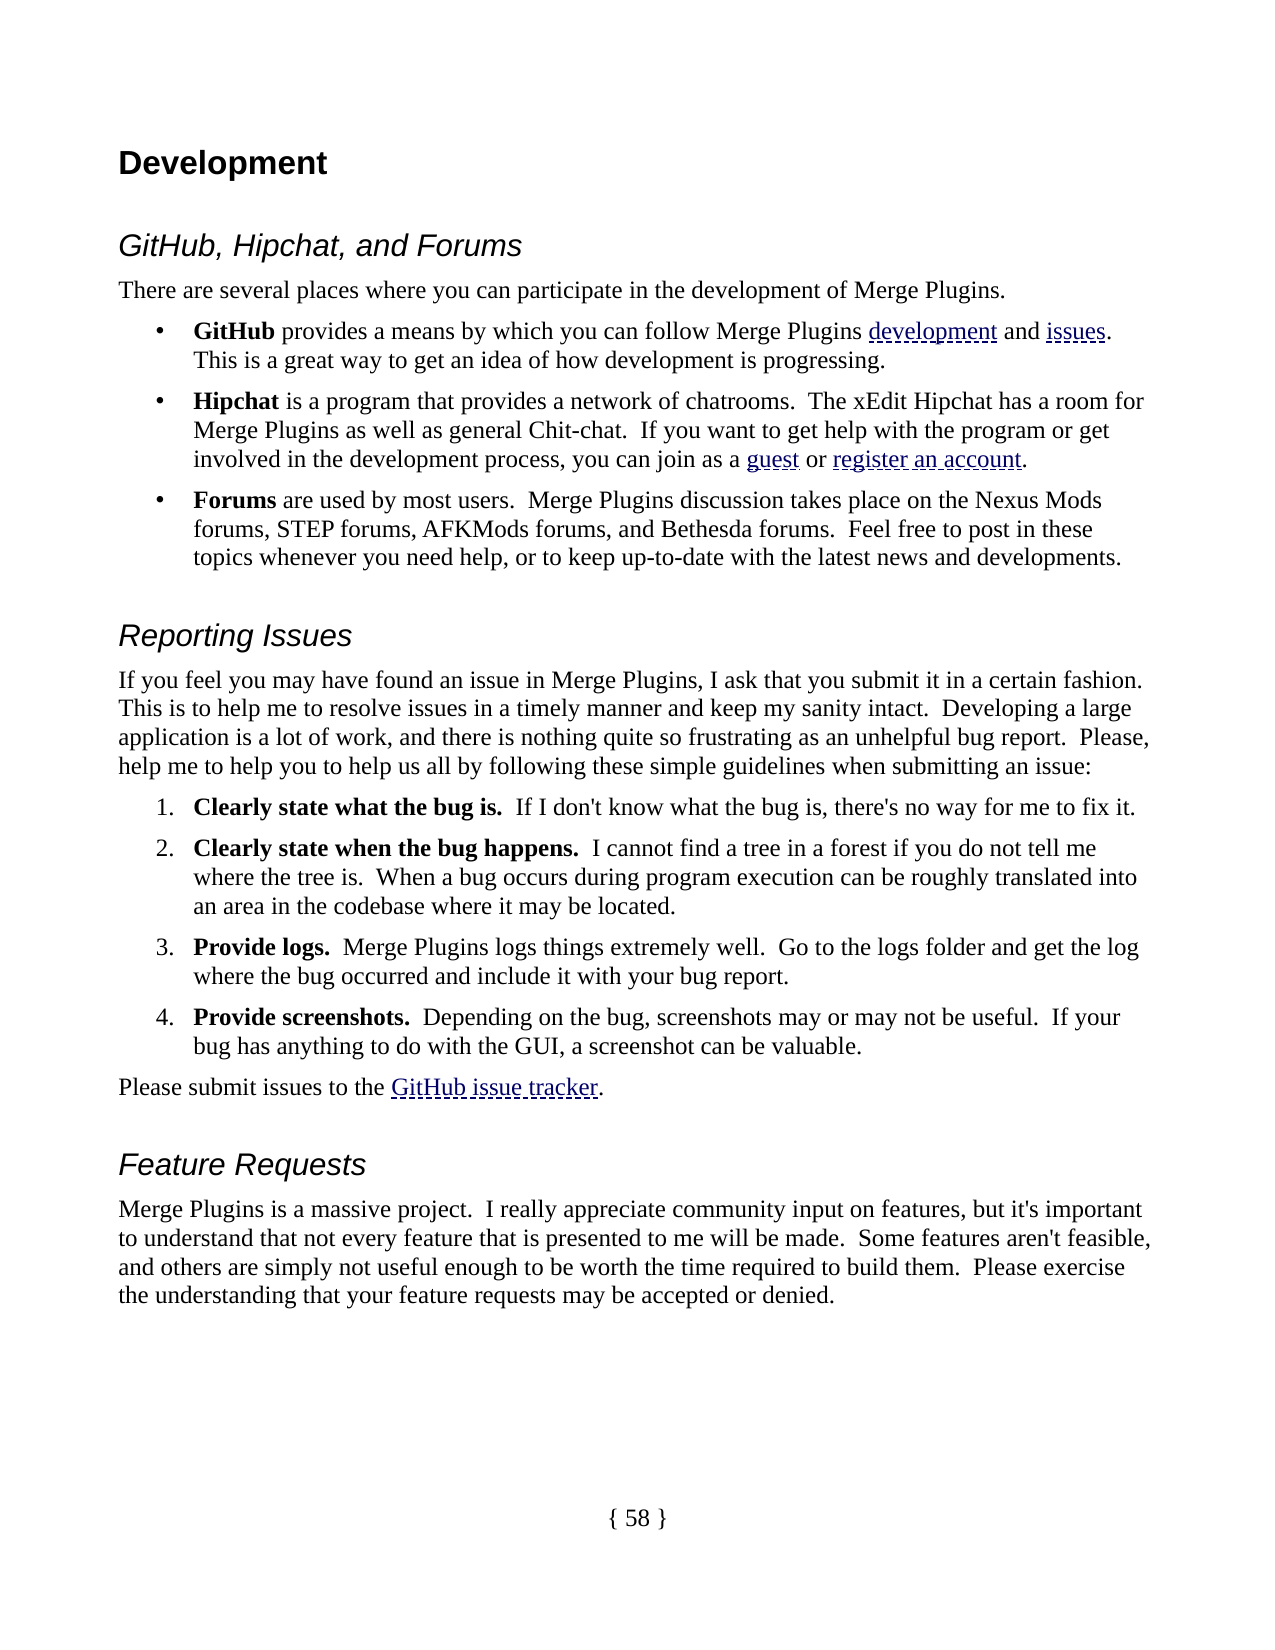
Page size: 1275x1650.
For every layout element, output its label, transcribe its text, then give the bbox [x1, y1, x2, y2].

list GitHub provides a means by which you can follow Merge Plugins development and issues. This is a great way to get an idea of how development is progressing. [156, 316, 1157, 374]
subtitle Reporting Issues [118, 617, 1157, 653]
text Please submit issues to the GitHub issue tracker. [118, 1072, 1157, 1101]
text There are several places where you can participate in the development of Merge Plugins. [118, 275, 1157, 304]
text Merge Plugins is a massive project. I really appreciate community input on features, but it's important to understand that not every feature that is presented to me will be made. Some features aren't feasible, and others are simply not useful enough to be worth the time required to build them. Please exercise the understanding that your feature requests may be accepted or denied. [118, 1194, 1157, 1309]
subtitle Development [118, 143, 1157, 182]
list Forums are used by most users. Merge Plugins discussion takes place on the Nexus Mods forums, STEP forums, AFKMods forums, and Bethesda forums. Feel free to post in these topics whenever you need help, or to keep up-to-date with the latest news and developments. [156, 485, 1157, 571]
subtitle GitHub, Hipchat, and Forums [118, 227, 1157, 263]
list Provide logs. Merge Plugins logs things extremely well. Go to the logs folder and get the log where the bug occurred and include it with your bug report. [156, 932, 1157, 990]
list Hipchat is a program that provides a network of chatrooms. The xEdit Hipchat has a room for Merge Plugins as well as general Chit-chat. If you want to get help with the program or get involved in the development process, you can join as a guest or register an account. [156, 386, 1157, 472]
list Clearly state when the bug happens. I cannot find a tree in a forest if you do not tell me where the tree is. When a bug occurs during program execution can be roughly translated into an area in the codebase where it may be located. [156, 833, 1157, 920]
subtitle Feature Requests [118, 1146, 1157, 1182]
list Clearly state what the bug is. If I don't know what the bug is, there's no way for me to fix it. [156, 792, 1157, 821]
list Provide screenshots. Depending on the bug, screenshots may or may not be useful. If your bug has anything to do with the GUI, a screenshot can be valuable. [156, 1002, 1157, 1060]
text If you feel you may have found an issue in Merge Plugins, I ask that you submit it in a certain fashion. This is to help me to resolve issues in a timely manner and keep my sanity intact. Developing a large application is a lot of work, and there is nothing quite so frustrating as an unhelpful bug report. Please, help me to help you to help us all by following these simple guidelines when submitting an issue: [118, 665, 1157, 780]
